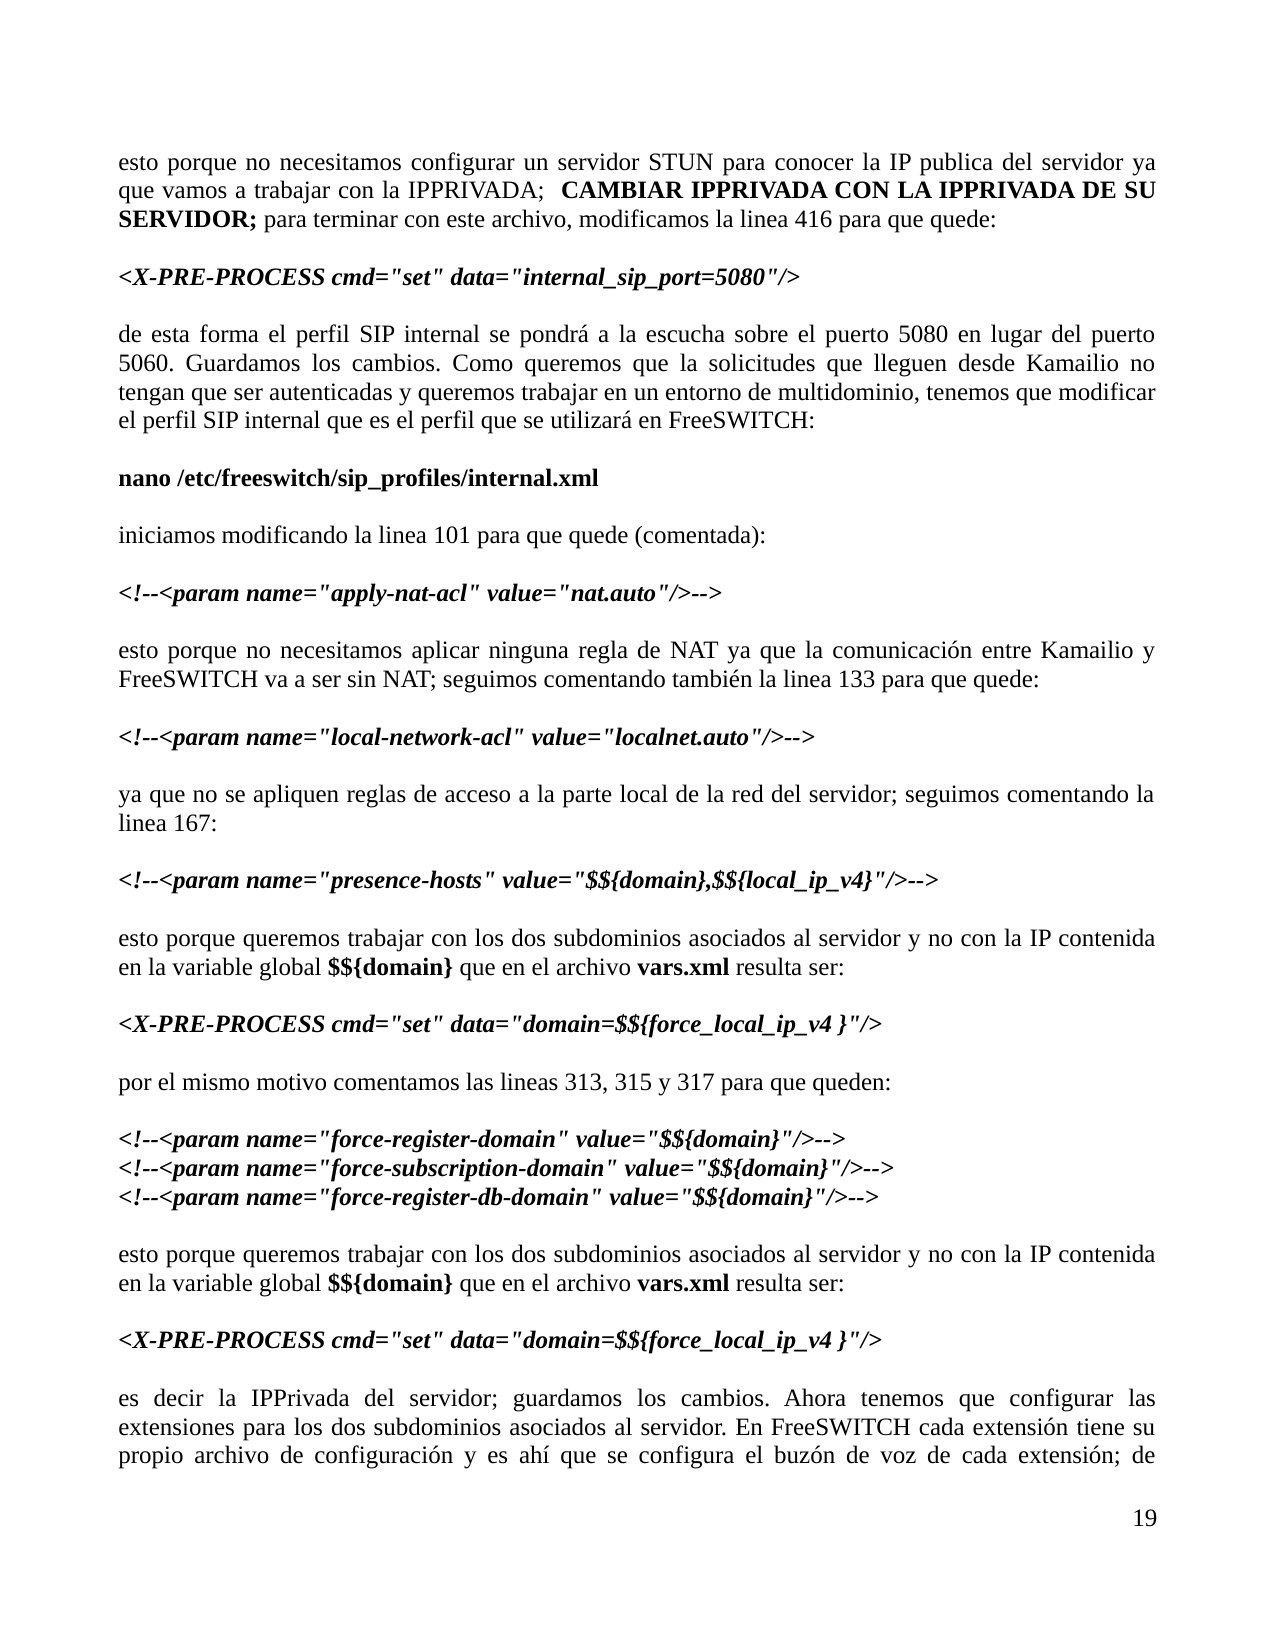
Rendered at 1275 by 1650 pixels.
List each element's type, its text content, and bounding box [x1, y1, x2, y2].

text esto porque no necesitamos configurar un servidor STUN para conocer la IP publica del servidor ya que vamos a trabajar con la IPPRIVADA; CAMBIAR IPPRIVADA CON LA IPPRIVADA DE SU SERVIDOR; para terminar con este archivo, modificamos la linea 416 para que quede: [118, 147, 1157, 233]
text iniciamos modificando la linea 101 para que quede (comentada): [118, 521, 1157, 549]
text nano /etc/freeswitch/sip_profiles/internal.xml [118, 463, 1157, 492]
text <X-PRE-PROCESS cmd="set" data="domain=$${force_local_ip_v4 }"/> [118, 1326, 1157, 1354]
text esto porque no necesitamos aplicar ninguna regla de NAT ya que la comunicación entre Kamailio y FreeSWITCH va a ser sin NAT; seguimos comentando también la linea 133 para que quede: [118, 636, 1157, 693]
text esto porque queremos trabajar con los dos subdominios asociados al servidor y no con la IP contenida en la variable global $${domain} que en el archivo vars.xml resulta ser: [118, 1239, 1157, 1297]
text <!--<param name="apply-nat-acl" value="nat.auto"/>--> [118, 578, 1157, 607]
text <X-PRE-PROCESS cmd="set" data="internal_sip_port=5080"/> [118, 262, 1157, 291]
text es decir la IPPrivada del servidor; guardamos los cambios. Ahora tenemos que configurar las extensiones para los dos subdominios asociados al servidor. En FreeSWITCH cada extensión tiene su propio archivo de configuración y es ahí que se configura el buzón de voz de cada extensión; de [118, 1383, 1157, 1469]
text <!--<param name="presence-hosts" value="$${domain},$${local_ip_v4}"/>--> [118, 866, 1157, 894]
text <X-PRE-PROCESS cmd="set" data="domain=$${force_local_ip_v4 }"/> [118, 1009, 1157, 1038]
text <!--<param name="force-subscription-domain" value="$${domain}"/>--> [118, 1153, 1157, 1182]
text <!--<param name="force-register-domain" value="$${domain}"/>--> [118, 1124, 1157, 1153]
text por el mismo motivo comentamos las lineas 313, 315 y 317 para que queden: [118, 1067, 1157, 1096]
text de esta forma el perfil SIP internal se pondrá a la escucha sobre el puerto 5080 en lugar del puerto 5060. Guardamos los cambios. Como queremos que la solicitudes que lleguen desde Kamailio no tengan que ser autenticadas y queremos trabajar en un entorno de multidominio, tenemos que modificar el perfil SIP internal que es el perfil que se utilizará en FreeSWITCH: [118, 319, 1157, 434]
text esto porque queremos trabajar con los dos subdominios asociados al servidor y no con la IP contenida en la variable global $${domain} que en el archivo vars.xml resulta ser: [118, 923, 1157, 981]
text <!--<param name="local-network-acl" value="localnet.auto"/>--> [118, 722, 1157, 751]
text ya que no se apliquen reglas de acceso a la parte local de la red del servidor; seguimos comentando la linea 167: [118, 779, 1157, 837]
text <!--<param name="force-register-db-domain" value="$${domain}"/>--> [118, 1182, 1157, 1211]
